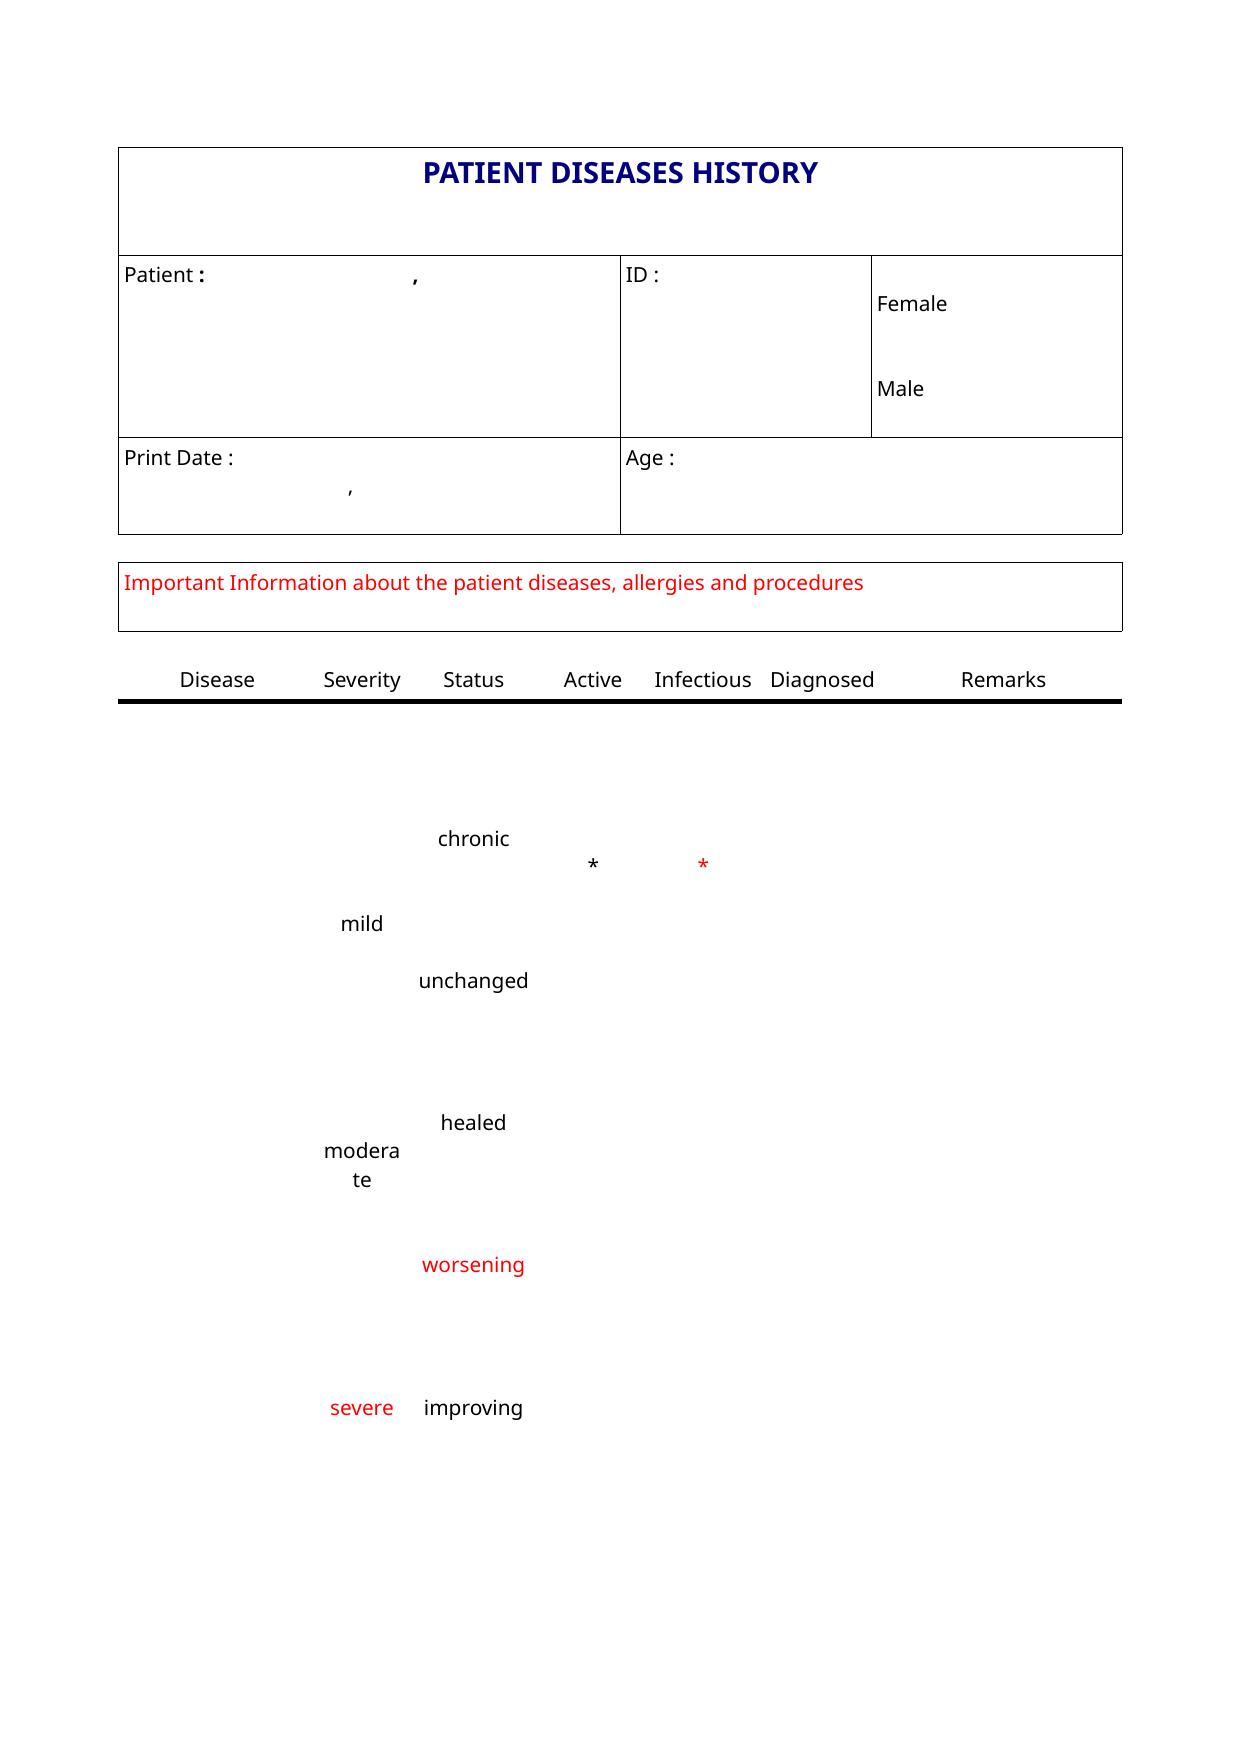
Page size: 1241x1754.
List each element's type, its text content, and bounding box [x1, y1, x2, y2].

table_header Active [540, 659, 646, 699]
table_header <if test="disease.is_infectious"> * </if> [646, 733, 759, 1455]
table_header <disease.short_comment> [885, 733, 1122, 1455]
table_cell Age :<patient.age> [621, 438, 1122, 534]
table_cell <if test="patient.sex == 'f'"> Female </if> <if test="patient.sex == 'm'"> Male </if> [872, 256, 1122, 437]
table_header Infectious [646, 659, 759, 699]
table_header <if test="disease.is_active"> * </if> [540, 733, 646, 1455]
text </for> [118, 1455, 1122, 1484]
table_header Disease [118, 659, 316, 699]
table_cell Patient :<patient.name.lastname>, <patient.name.name> [119, 256, 620, 437]
text <for each="disease in patient.diseases"> [118, 704, 1122, 733]
table_header PATIENT DISEASES HISTORY [119, 148, 1122, 255]
table_cell ID :<patient.identification_code> [621, 256, 871, 437]
table_header Important Information about the patient diseases, allergies and procedures <patient.critical_info> [119, 563, 1122, 631]
text <for each="patient in objects"> [118, 118, 1122, 147]
table_header Severity [316, 659, 407, 699]
table_header Diagnosed [760, 659, 885, 699]
table_header Status [408, 659, 539, 699]
table_header Remarks [885, 659, 1122, 699]
table_header <if test="disease.disease_severity=='1_mi'"> mild </if> <if test="disease.disease_severity=='2_mo'"> moderate </if> <if test="disease.disease_severity=='3_sv'"> severe </if> [316, 733, 407, 1455]
text </for> [118, 1484, 1122, 1512]
table_cell Print Date :<formatLang(time.strftime('%Y-%m-%d'), user.language, date=True)>, <time.strftime('%H:%M:%S')> [119, 438, 620, 534]
table_header <if test="disease.diagnosed_date"> <formatLang(disease.diagnosed_date.strftime('%Y-%m-%d'), user.language, date=True)> </if> [760, 733, 885, 1455]
table_header <disease.pathology.name or ''> [118, 733, 316, 1455]
table_header <if test="disease.status=='c'"> chronic </if> <if test="disease.status=='u'"> unchanged </if> <if test="disease.status=='h'"> healed </if> <if test="disease.status=='w'"> worsening </if> <if test="disease.status=='i'"> improving </if> [408, 733, 539, 1455]
